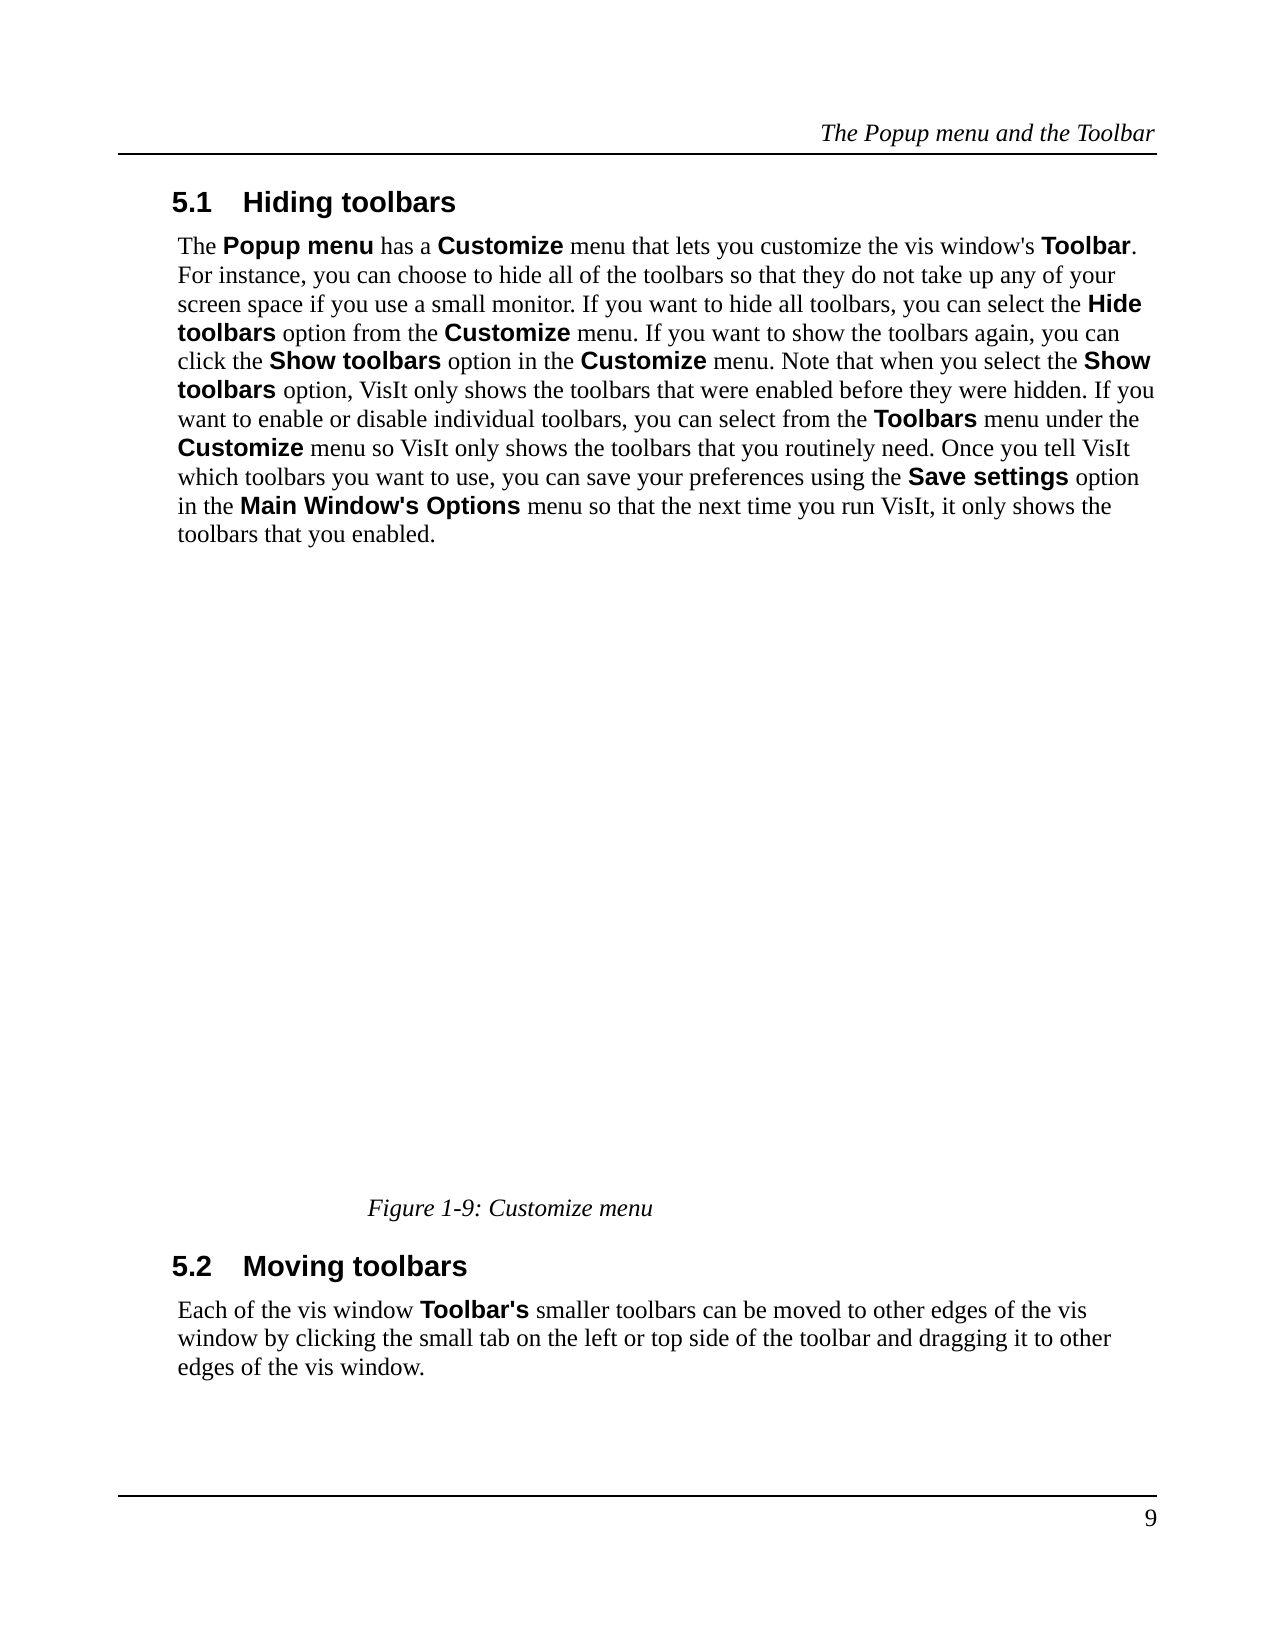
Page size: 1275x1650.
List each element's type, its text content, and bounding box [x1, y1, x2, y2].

text Figure 1-9: Customize menu [367, 573, 967, 1222]
text Each of the vis window Toolbar's smaller toolbars can be moved to other edges of the vis window by clicking the small tab on the left or top side of the toolbar and dragging it to other edges of the vis window. [177, 1294, 1157, 1381]
text The Popup menu has a Customize menu that lets you customize the vis window's Toolbar. For instance, you can choose to hide all of the toolbars so that they do not take up any of your screen space if you use a small monitor. If you want to hide all toolbars, you can select the Hide toolbars option from the Customize menu. If you want to show the toolbars again, you can click the Show toolbars option in the Customize menu. Note that when you select the Show toolbars option, VisIt only shows the toolbars that were enabled before they were hidden. If you want to enable or disable individual toolbars, you can select from the Toolbars menu under the Customize menu so VisIt only shows the toolbars that you routinely need. Once you tell VisIt which toolbars you want to use, you can save your preferences using the Save settings option in the Main Window's Options menu so that the next time you run VisIt, it only shows the toolbars that you enabled. [177, 231, 1157, 548]
subtitle Moving toolbars [163, 600, 1157, 1282]
subtitle Hiding toolbars [163, 185, 1157, 218]
